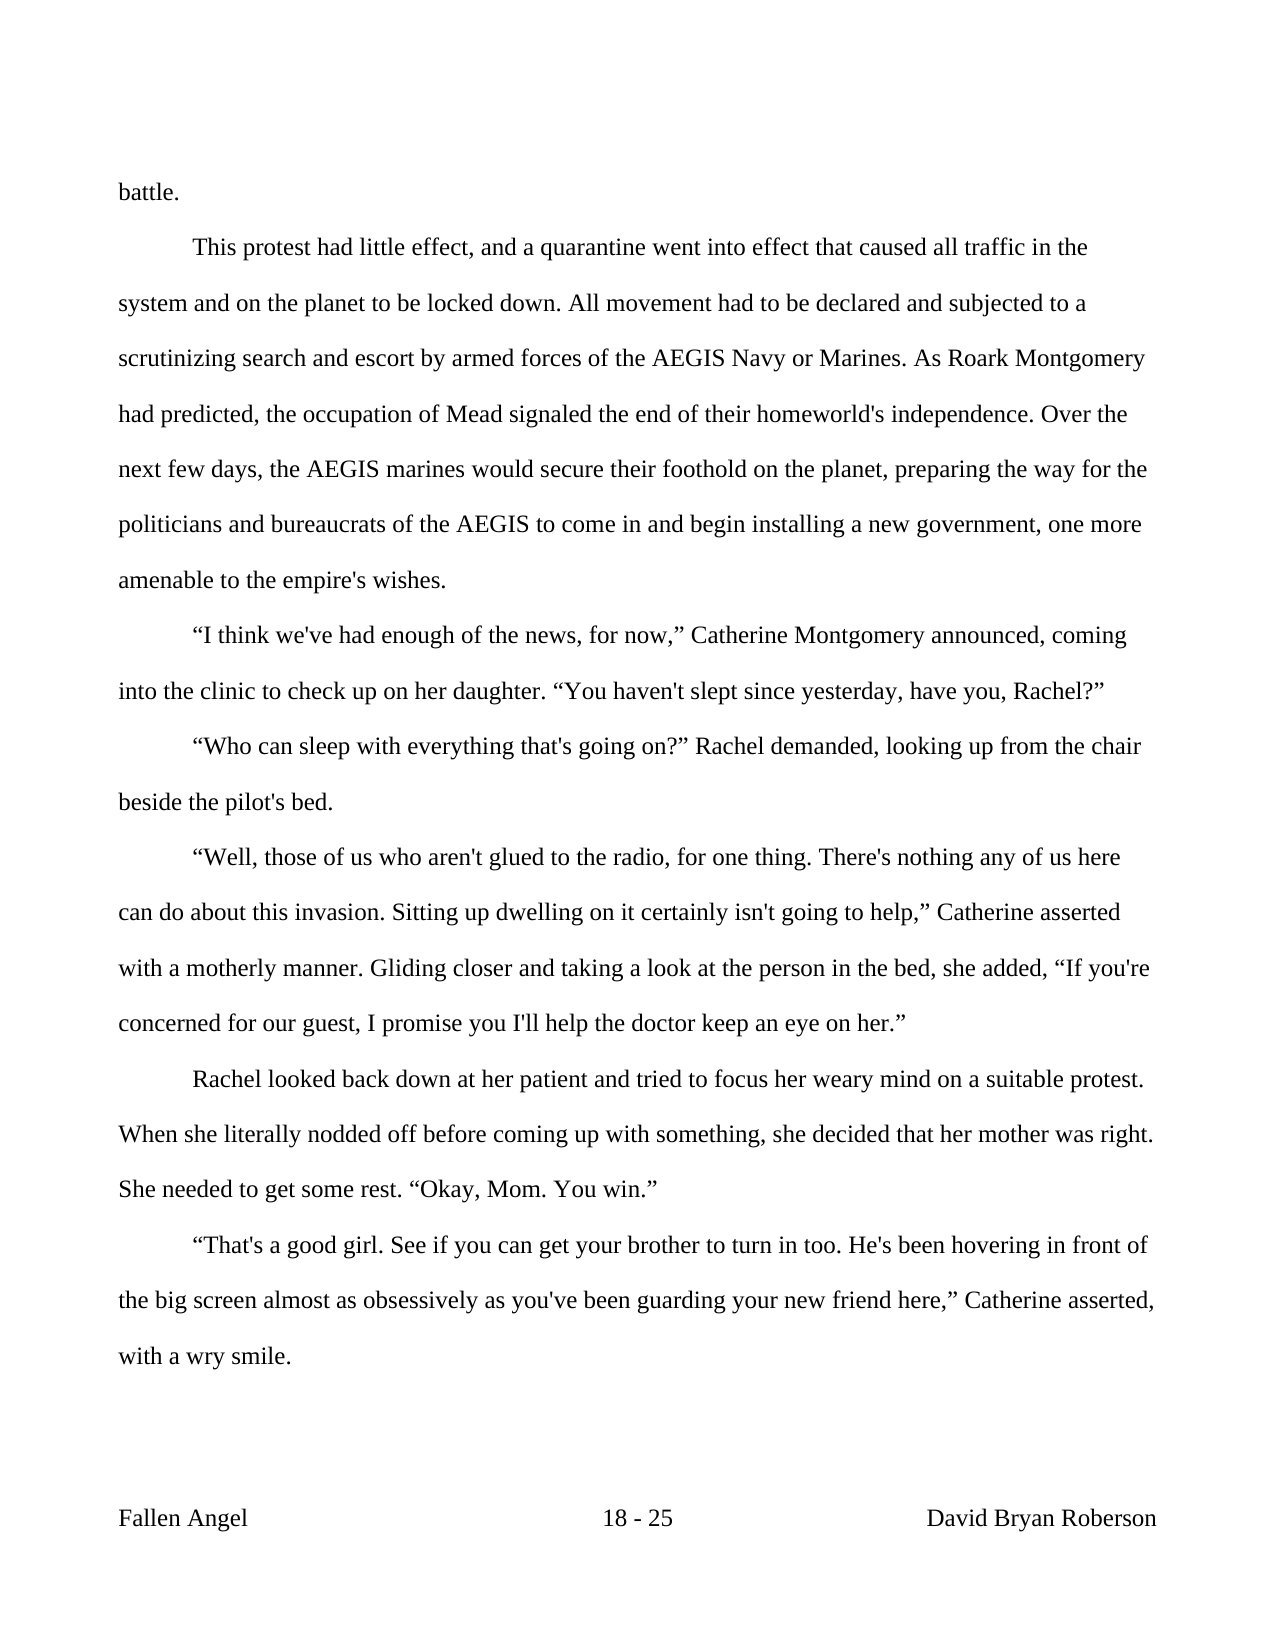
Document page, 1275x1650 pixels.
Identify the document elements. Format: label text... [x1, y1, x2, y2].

text “That's a good girl. See if you can get your brother to turn in too. He's been hovering in front of the big screen almost as obsessively as you've been guarding your new friend here,” Catherine asserted, with a wry smile. [118, 1231, 1157, 1369]
text “I think we've had enough of the news, for now,” Catherine Montgomery announced, coming into the clinic to check up on her daughter. “You haven't slept since yesterday, have you, Rachel?” [118, 621, 1157, 704]
text “Well, those of us who aren't glued to the radio, for one thing. There's nothing any of us here can do about this invasion. Sitting up dwelling on it certainly isn't going to help,” Catherine asserted with a motherly manner. Gliding closer and taking a look at the person in the bed, she added, “If you're concerned for our guest, I promise you I'll help the doctor keep an eye on her.” [118, 843, 1157, 1037]
text This protest had little effect, and a quarantine went into effect that caused all traffic in the system and on the planet to be locked down. All movement had to be declared and subjected to a scrutinizing search and escort by armed forces of the AEGIS Navy or Marines. As Roark Montgomery had predicted, the occupation of Mead signaled the end of their homeworld's independence. Over the next few days, the AEGIS marines would secure their foothold on the planet, preparing the way for the politicians and bureaucrats of the AEGIS to come in and begin installing a new government, one more amenable to the empire's wishes. [118, 233, 1157, 594]
text Rachel looked back down at her patient and tried to focus her weary mind on a suitable protest. When she literally nodded off before coming up with something, she decided that her mother was right. She needed to get some rest. “Okay, Mom. You win.” [118, 1065, 1157, 1203]
text battle. [118, 178, 1157, 206]
text “Who can sleep with everything that's going on?” Rachel demanded, looking up from the chair beside the pilot's bed. [118, 732, 1157, 815]
